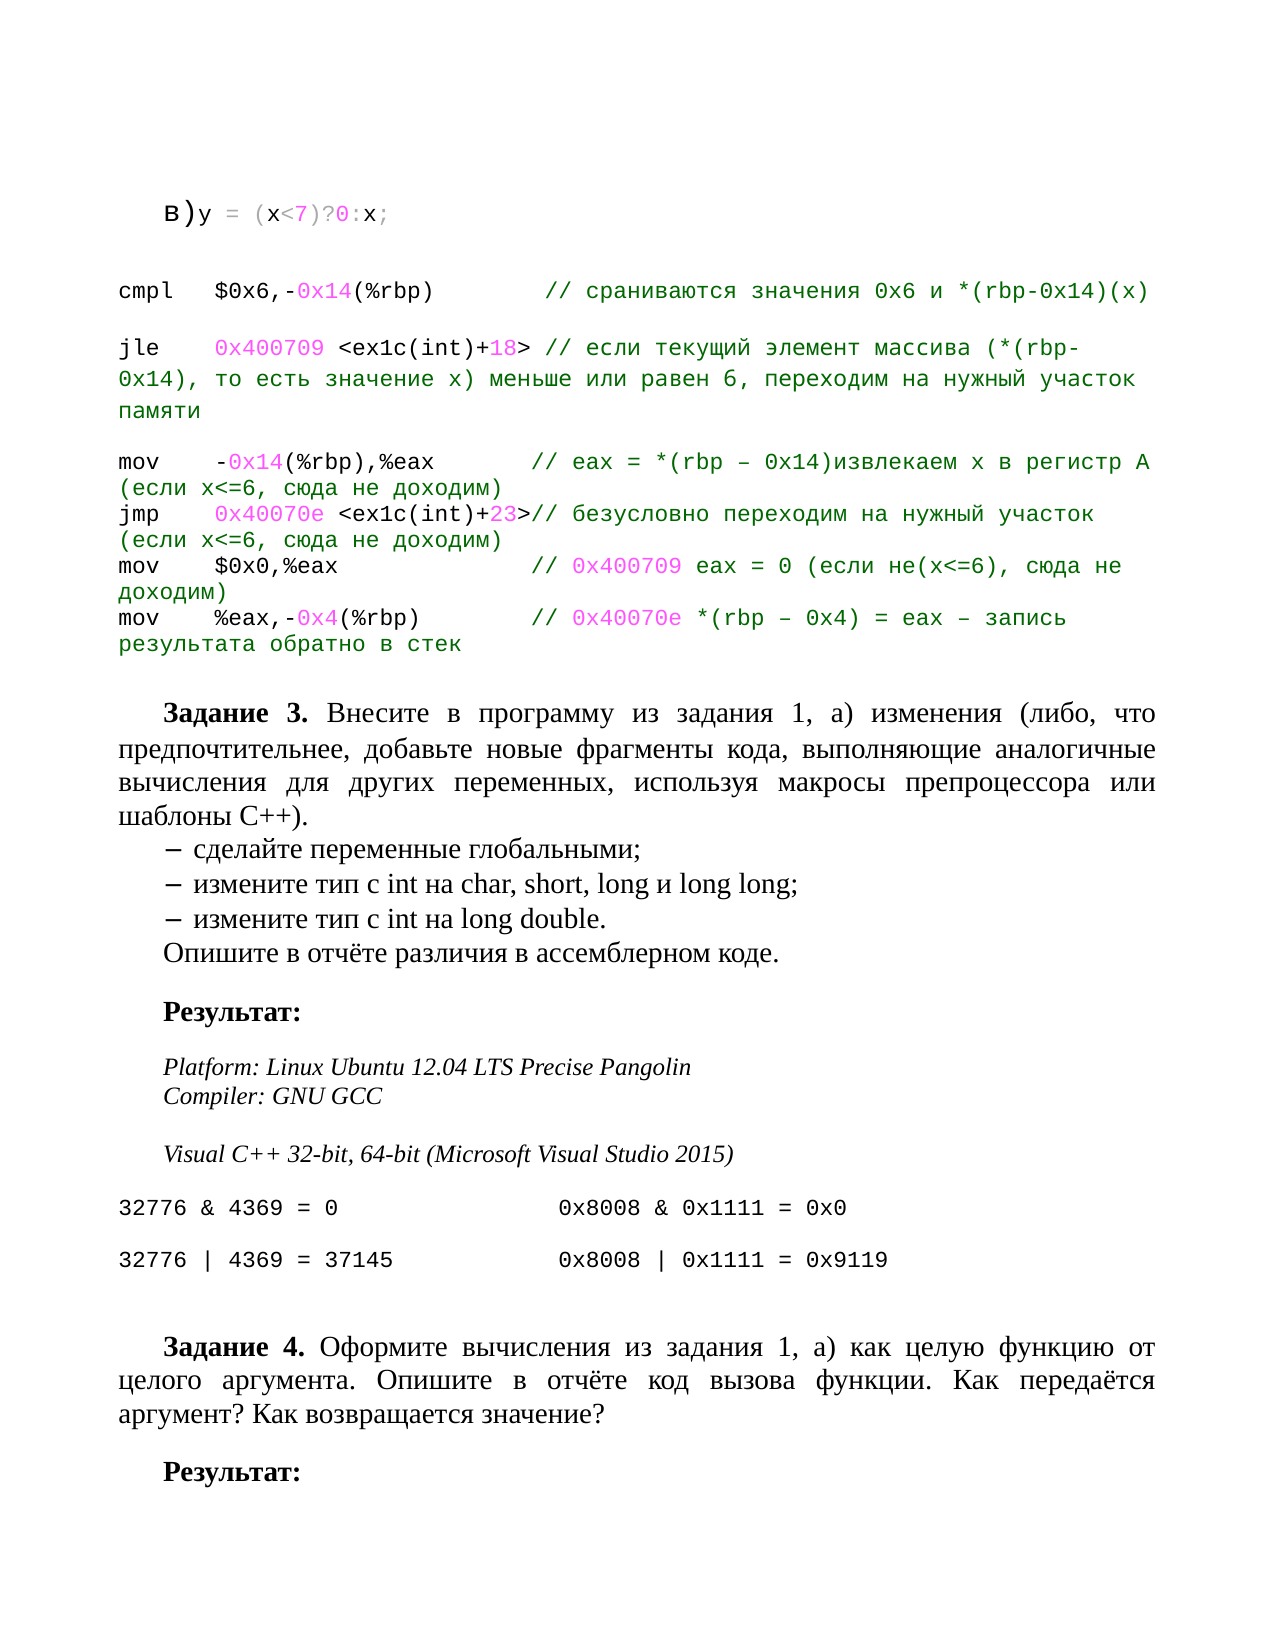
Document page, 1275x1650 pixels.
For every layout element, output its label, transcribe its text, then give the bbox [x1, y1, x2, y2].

text 32776 | 4369 = 37145 0x8008 | 0x1111 = 0x9119 [118, 1248, 1157, 1274]
list сделайте переменные глобальными; [118, 832, 1157, 866]
text Результат: [118, 994, 1157, 1027]
text mov -0x14(%rbp),%eax // eax = *(rbp – 0x14)извлекаем x в регистр А (если x<=6, сюда не доходим) [118, 451, 1157, 503]
text Compiler: GNU GCC [118, 1081, 1157, 1110]
text Задание 3. Внесите в программу из задания 1, а) изменения (либо, что предпочтительнее, добавьте новые фрагменты кода, выполняющие аналогичные вычисления для других переменных, используя макросы препроцессора или шаблоны C++). [118, 691, 1157, 832]
text Задание 4. Оформите вычисления из задания 1, а) как целую функцию от целого аргумента. Опишите в отчёте код вызова функции. Как передаётся аргумент? Как возвращается значение? [118, 1329, 1157, 1429]
text Visual C++ 32-bit, 64-bit (Microsoft Visual Studio 2015) [118, 1139, 1157, 1167]
text 32776 & 4369 = 0 0x8008 & 0x1111 = 0x0 [118, 1196, 1157, 1222]
text jmp 0x40070e <ex1c(int)+23>// безусловно переходим на нужный участок (если x<=6, сюда не доходим) [118, 503, 1157, 554]
text Результат: [118, 1454, 1157, 1488]
text jle 0x400709 <ex1c(int)+18> // если текущий элемент массива (*(rbp-0x14), то есть значение x) меньше или равен 6, переходим на нужный участок памяти [118, 331, 1157, 425]
text в)y = (x<7)?0:x; [118, 197, 1157, 230]
list измените тип с int на char, short, long и long long; [118, 866, 1157, 901]
text cmpl $0x6,-0x14(%rbp) // сраниваются значения 0x6 и *(rbp-0x14)(x) [118, 280, 1157, 306]
text mov $0x0,%eax // 0x400709 eax = 0 (если не(x<=6), сюда не доходим) [118, 554, 1157, 606]
list измените тип с int на long double. [118, 901, 1157, 935]
text Опишите в отчёте различия в ассемблерном коде. [118, 935, 1157, 969]
text Platform: Linux Ubuntu 12.04 LTS Precise Pangolin [118, 1052, 1157, 1081]
text mov %eax,-0x4(%rbp) // 0x40070e *(rbp – 0x4) = eax – запись результата обратно в стек [118, 606, 1157, 658]
